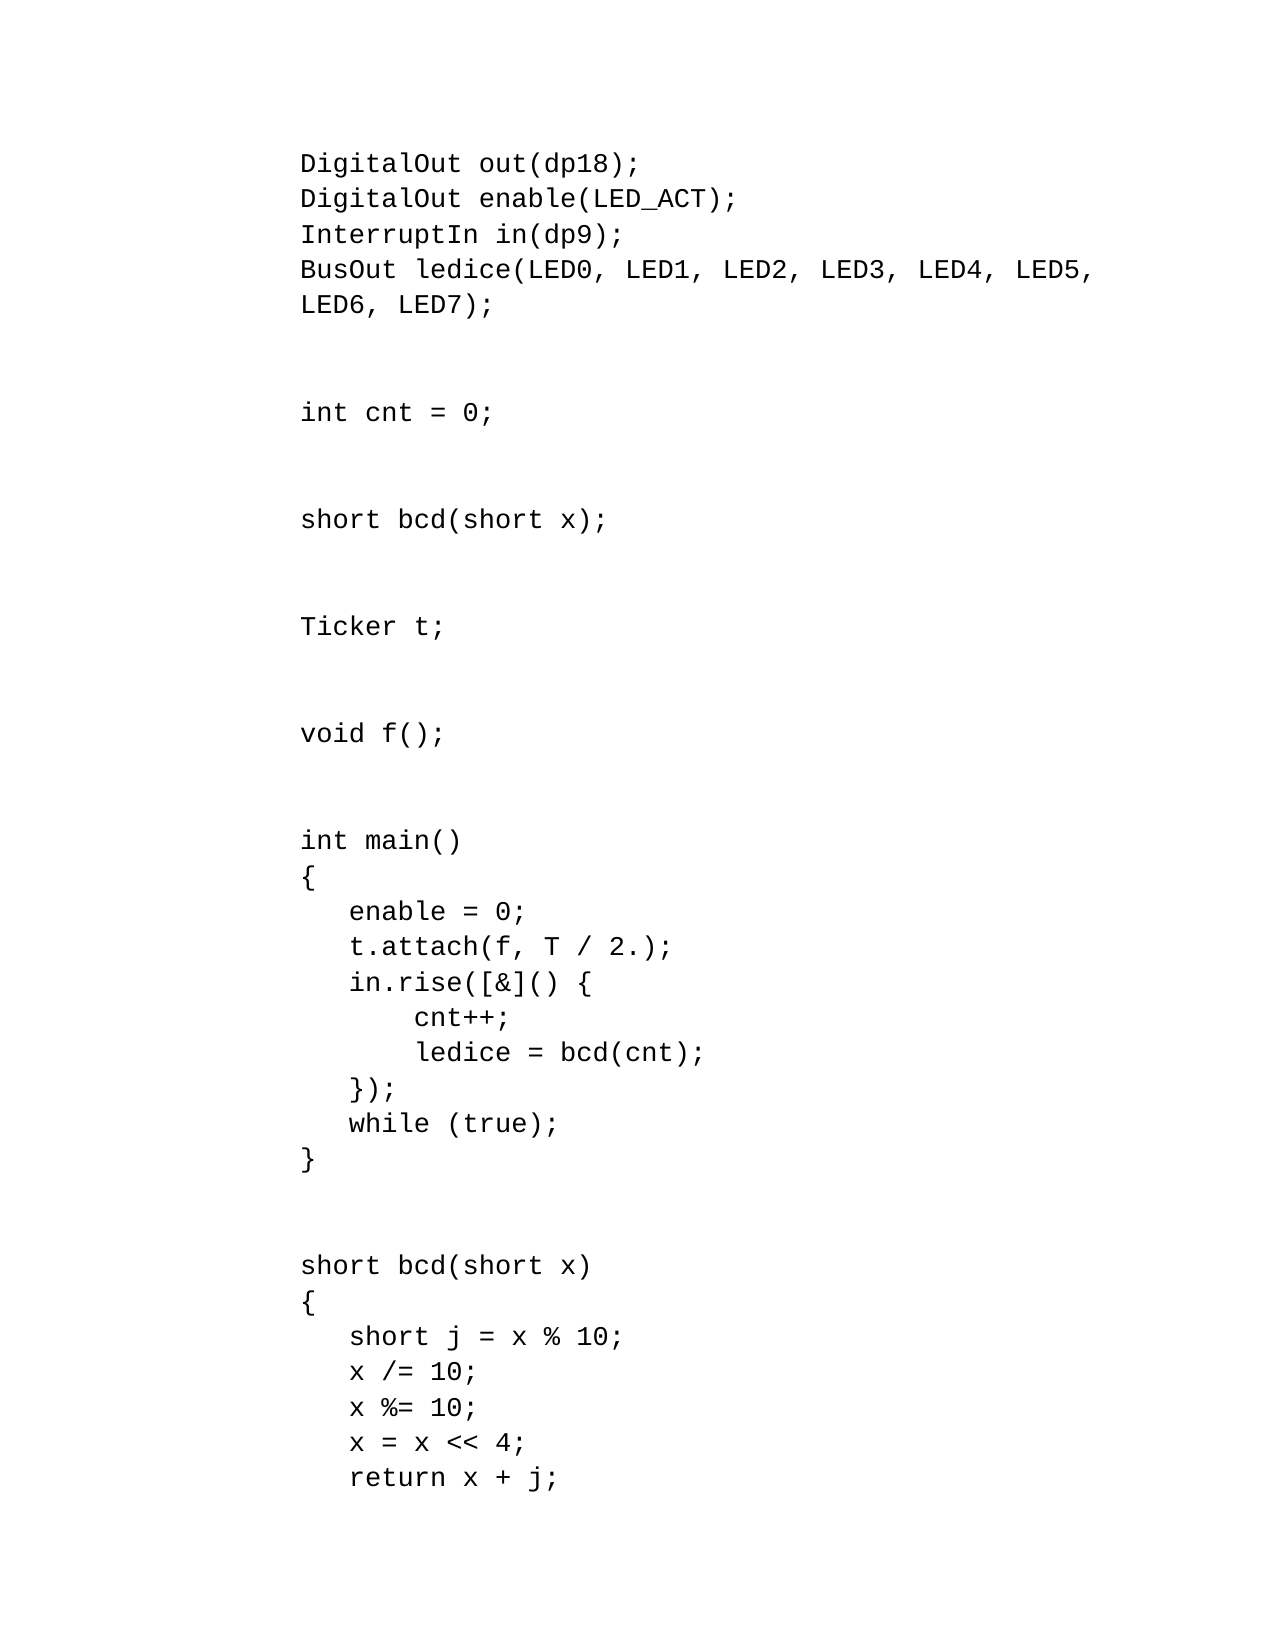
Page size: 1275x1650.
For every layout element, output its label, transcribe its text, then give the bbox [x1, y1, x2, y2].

text int cnt = 0; [300, 398, 1125, 429]
text short bcd(short x); [300, 506, 1125, 536]
text return x + j; [300, 1464, 1125, 1495]
text in.rise([&]() { [300, 968, 1125, 999]
text ledice = bcd(cnt); [300, 1039, 1125, 1070]
text DigitalOut enable(LED_ACT); [300, 185, 1125, 216]
text { [300, 1287, 1125, 1318]
text x %= 10; [300, 1393, 1125, 1424]
text } [300, 1145, 1125, 1176]
text x /= 10; [300, 1358, 1125, 1389]
text }); [300, 1074, 1125, 1105]
text { [300, 862, 1125, 893]
text cnt++; [300, 1004, 1125, 1034]
text Ticker t; [300, 613, 1125, 643]
text while (true); [300, 1110, 1125, 1140]
text x = x << 4; [300, 1429, 1125, 1459]
text DigitalOut out(dp18); [300, 150, 1125, 181]
text int main() [300, 827, 1125, 858]
text short bcd(short x) [300, 1252, 1125, 1283]
text enable = 0; [300, 898, 1125, 928]
text InterruptIn in(dp9); [300, 221, 1125, 251]
text void f(); [300, 720, 1125, 751]
text t.attach(f, T / 2.); [300, 933, 1125, 964]
text short j = x % 10; [300, 1323, 1125, 1353]
text BusOut ledice(LED0, LED1, LED2, LED3, LED4, LED5, LED6, LED7); [300, 256, 1125, 322]
